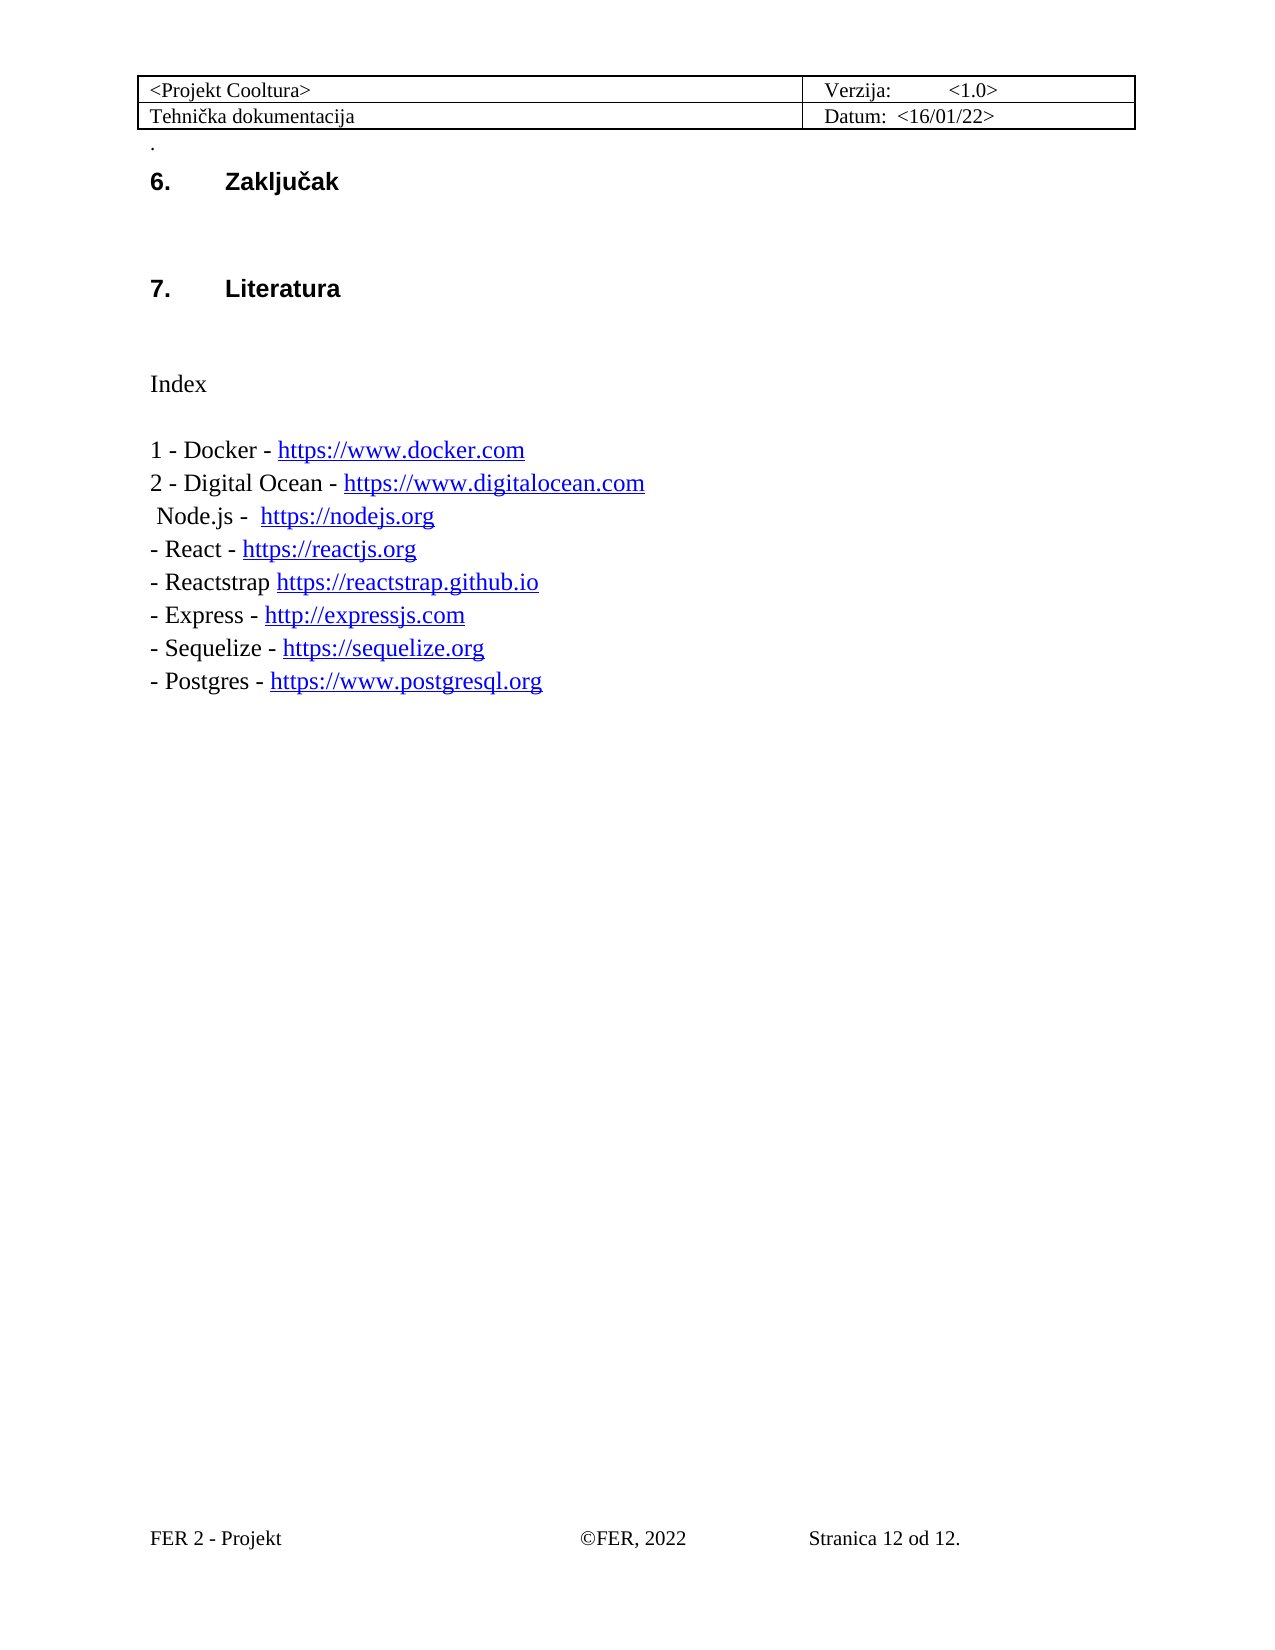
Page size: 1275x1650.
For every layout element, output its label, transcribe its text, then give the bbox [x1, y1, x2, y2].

text Index [150, 369, 1125, 397]
text - Sequelize - https://sequelize.org [150, 633, 1125, 662]
subtitle Zaključak [150, 167, 1125, 196]
text - Postgres - https://www.postgresql.org [150, 666, 1125, 694]
text Node.js - https://nodejs.org [150, 501, 1125, 529]
text - Express - http://expressjs.com [150, 600, 1125, 628]
text 1 - Docker - https://www.docker.com [150, 435, 1125, 463]
subtitle Literatura [150, 274, 1125, 303]
text - Reactstrap https://reactstrap.github.io [150, 567, 1125, 596]
text 2 - Digital Ocean - https://www.digitalocean.com [150, 468, 1125, 496]
text - React - https://reactjs.org [150, 534, 1125, 562]
